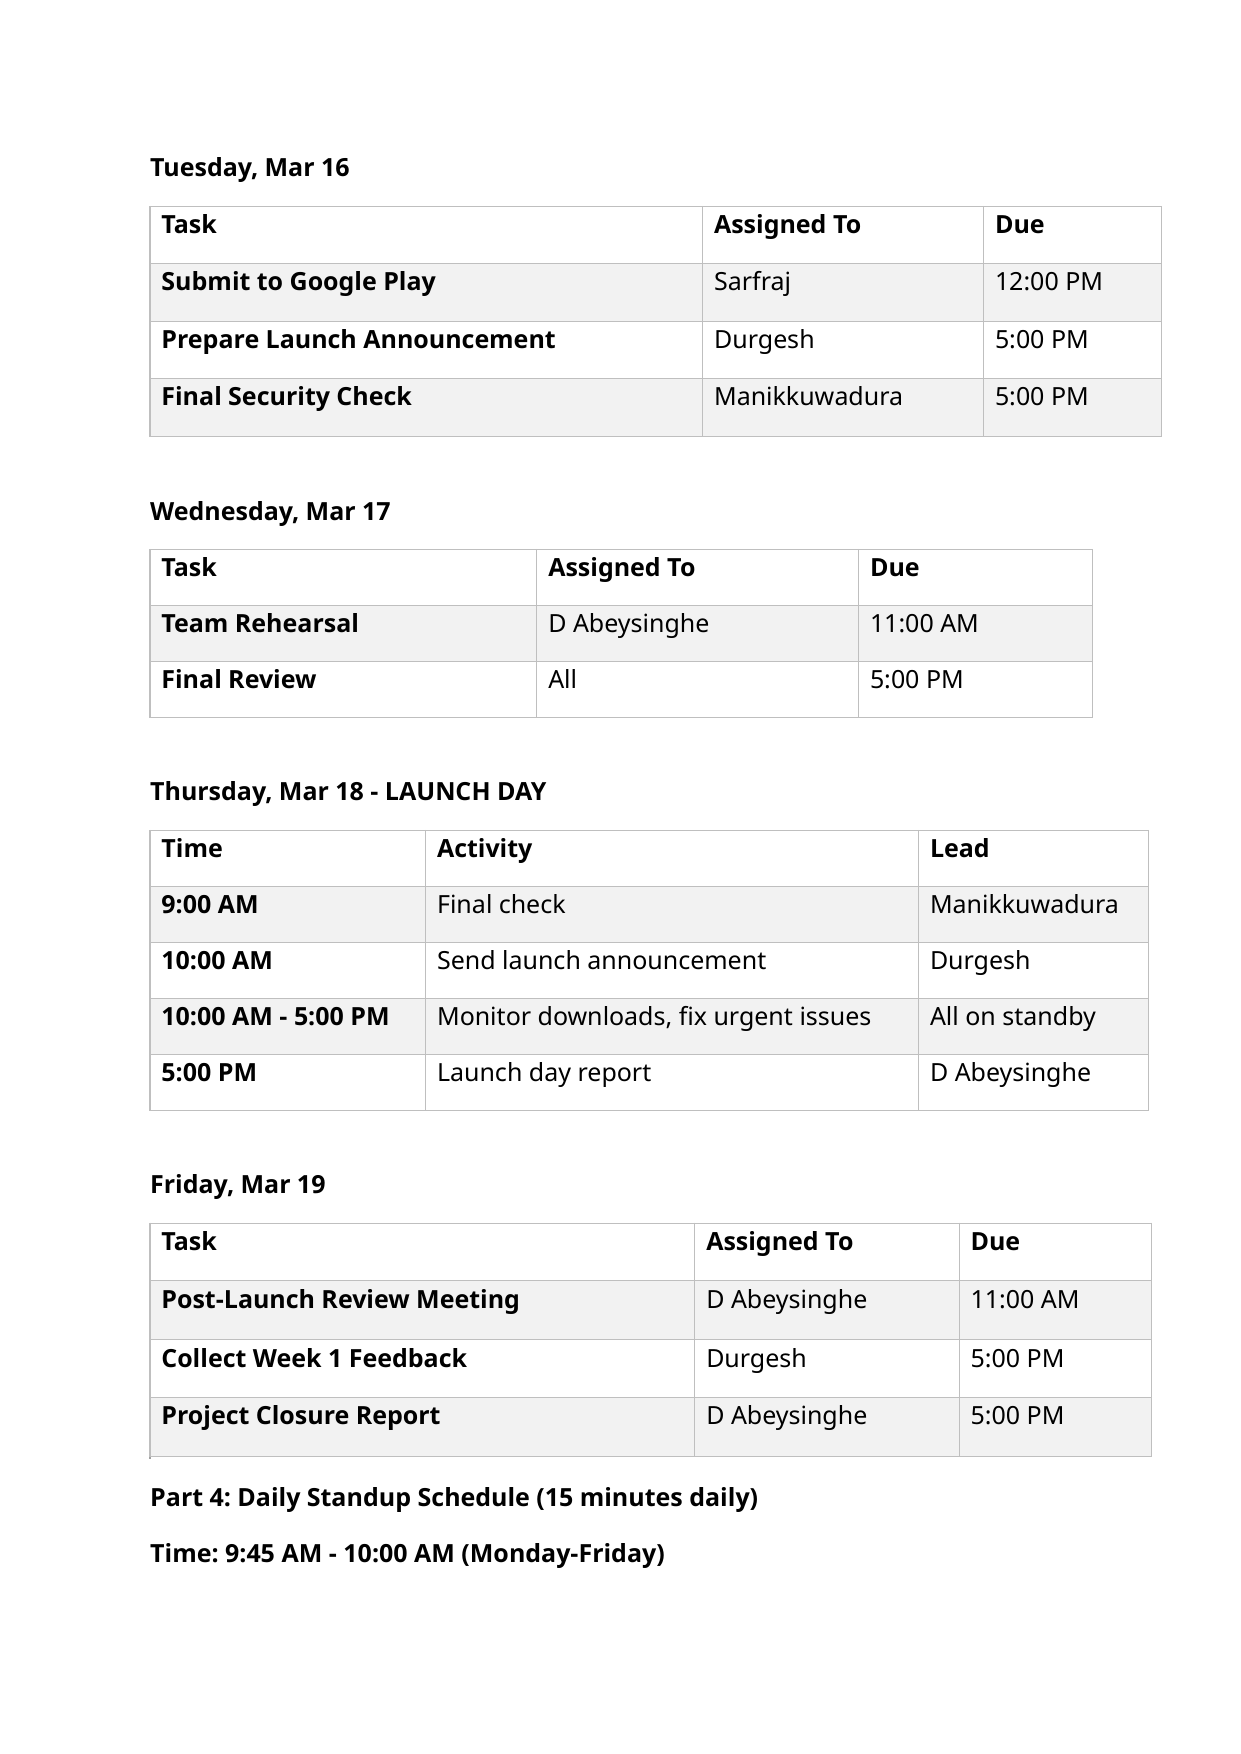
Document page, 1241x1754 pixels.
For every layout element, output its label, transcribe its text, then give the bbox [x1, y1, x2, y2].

table_cell Manikkuwadura [919, 887, 1148, 942]
table_cell 5:00 PM [960, 1398, 1151, 1456]
table_header Lead [919, 831, 1148, 886]
table_cell All on standby [919, 999, 1148, 1054]
table_header Task [151, 550, 536, 605]
table_header Due [859, 550, 1092, 605]
text Wednesday, Mar 17 [150, 493, 1090, 527]
table_cell Collect Week 1 Feedback [151, 1340, 694, 1397]
table_cell D Abeysinghe [695, 1281, 959, 1339]
table_cell 11:00 AM [859, 606, 1092, 661]
table_header Assigned To [695, 1224, 959, 1280]
table_cell Monitor downloads, fix urgent issues [426, 999, 918, 1054]
text Thursday, Mar 18 - LAUNCH DAY [150, 774, 1090, 808]
table_cell D Abeysinghe [537, 606, 858, 661]
table_cell D Abeysinghe [695, 1398, 959, 1456]
table_header Activity [426, 831, 918, 886]
table_header Assigned To [703, 207, 983, 263]
table_cell 11:00 AM [960, 1281, 1151, 1339]
text Part 4: Daily Standup Schedule (15 minutes daily) [150, 1480, 1090, 1514]
table_cell 10:00 AM - 5:00 PM [151, 999, 425, 1054]
table_header Due [960, 1224, 1151, 1280]
text Tuesday, Mar 16 [150, 150, 1090, 184]
text Friday, Mar 19 [150, 1167, 1090, 1201]
table_cell 5:00 PM [984, 379, 1161, 436]
table_cell All [537, 662, 858, 717]
table_cell 5:00 PM [984, 322, 1161, 378]
text Time: 9:45 AM - 10:00 AM (Monday-Friday) [150, 1536, 1090, 1570]
table_header Task [151, 1224, 694, 1280]
table_cell 12:00 PM [984, 264, 1161, 321]
table_header Due [984, 207, 1161, 263]
table_cell Durgesh [695, 1340, 959, 1397]
table_cell Durgesh [919, 943, 1148, 998]
table_cell 5:00 PM [960, 1340, 1151, 1397]
table_cell D Abeysinghe [919, 1055, 1148, 1110]
table_cell Final Review [151, 662, 536, 717]
table_cell Post-Launch Review Meeting [151, 1281, 694, 1339]
table_cell Submit to Google Play [151, 264, 702, 321]
table_cell Durgesh [703, 322, 983, 378]
table_cell 5:00 PM [859, 662, 1092, 717]
table_cell Manikkuwadura [703, 379, 983, 436]
table_cell 9:00 AM [151, 887, 425, 942]
table_cell Sarfraj [703, 264, 983, 321]
table_cell Team Rehearsal [151, 606, 536, 661]
table_cell Project Closure Report [151, 1398, 694, 1456]
table_header Time [151, 831, 425, 886]
table_cell Final check [426, 887, 918, 942]
table_cell 5:00 PM [151, 1055, 425, 1110]
table_cell Launch day report [426, 1055, 918, 1110]
table_cell Final Security Check [151, 379, 702, 436]
table_cell 10:00 AM [151, 943, 425, 998]
table_cell Prepare Launch Announcement [151, 322, 702, 378]
table_header Task [151, 207, 702, 263]
table_cell Send launch announcement [426, 943, 918, 998]
table_header Assigned To [537, 550, 858, 605]
